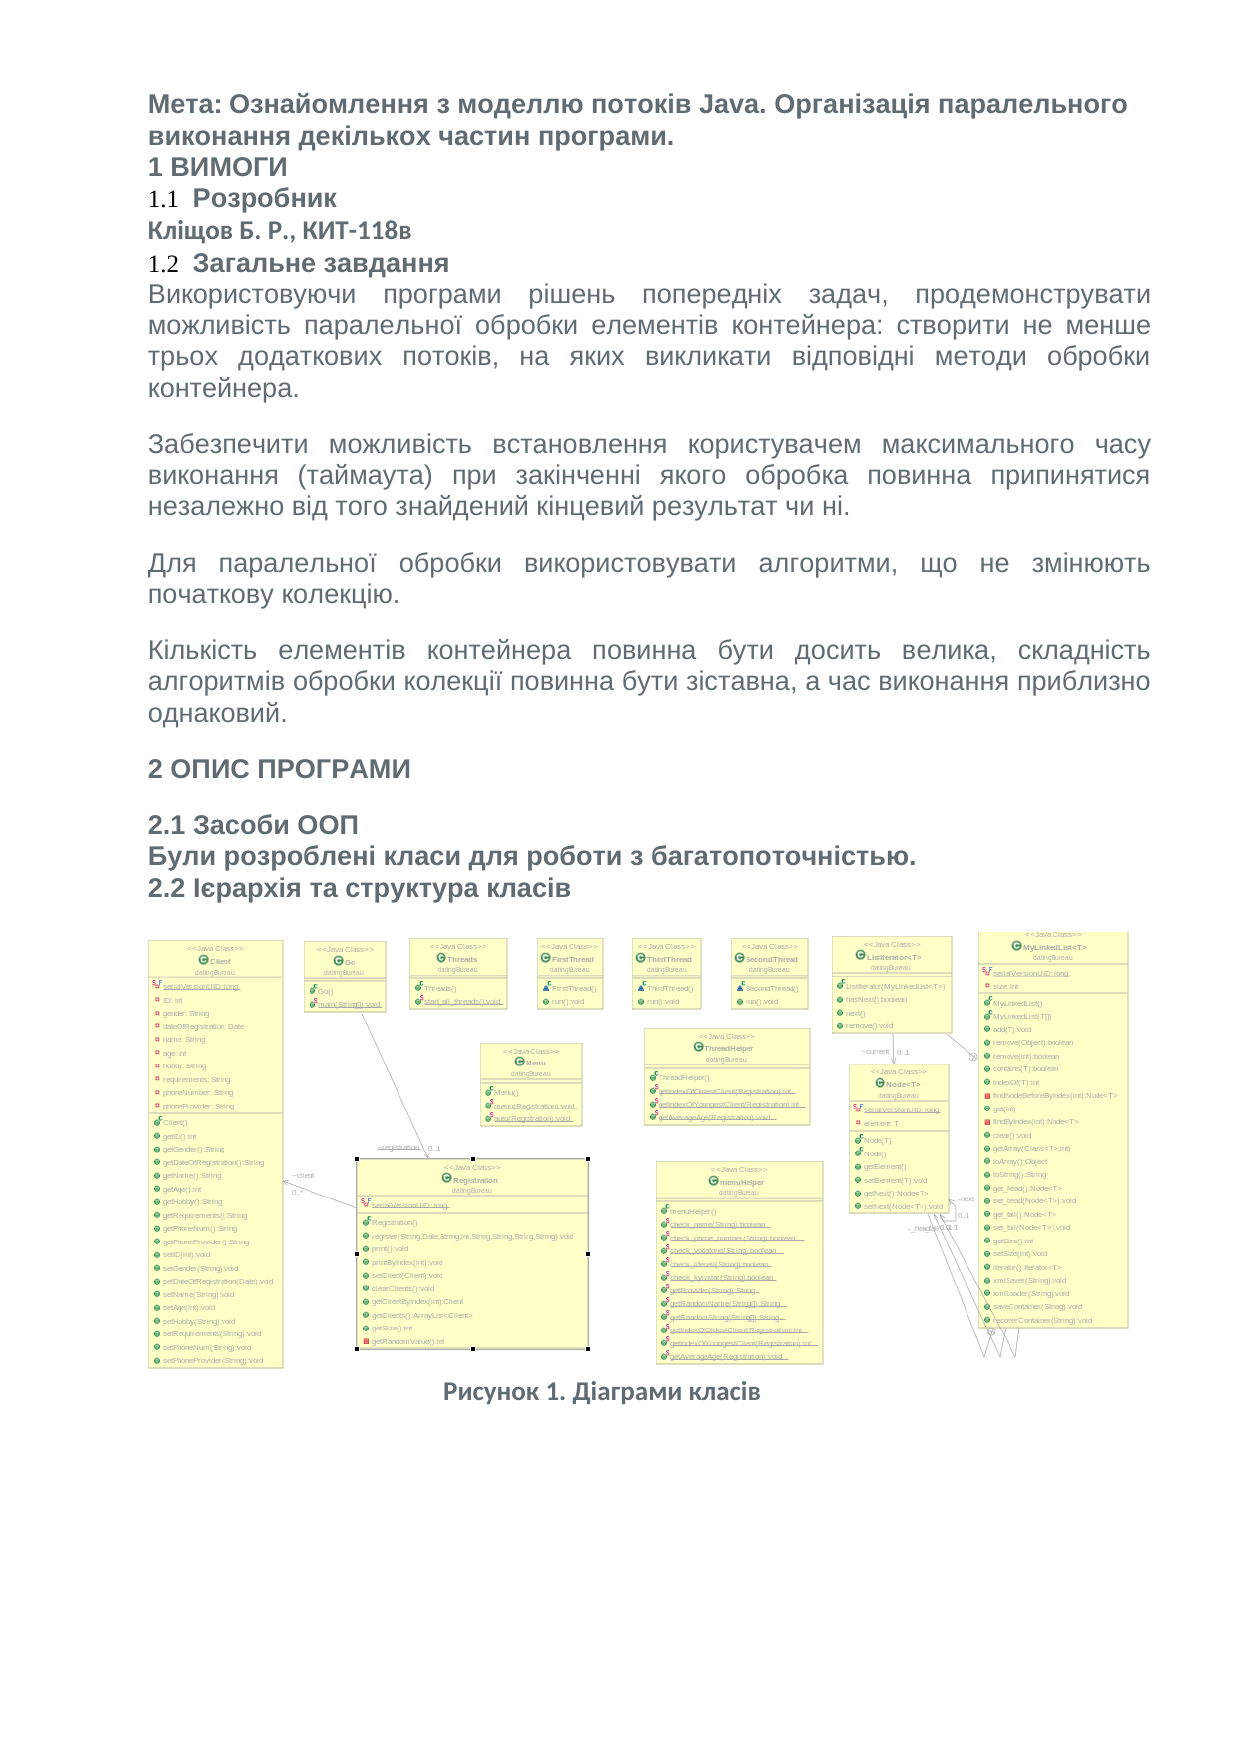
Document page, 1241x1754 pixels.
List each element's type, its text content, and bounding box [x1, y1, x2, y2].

text Забезпечити можливість встановлення користувачем максимального часу виконання (таймаута) при закінченні якого обробка повинна припинятися незалежно від того знайдений кінцевий результат чи ні. [148, 428, 1152, 522]
list Загальне завдання [148, 247, 1152, 278]
list Розробник [148, 182, 1152, 213]
text Кількість елементів контейнера повинна бути досить велика, складність алгоритмів обробки колекції повинна бути зіставна, а час виконання приблизно однаковий. [148, 634, 1152, 728]
picture [136, 932, 1141, 1374]
text 2 ОПИС ПРОГРАМИ [148, 753, 1152, 784]
text Були розроблені класи для роботи з багатопоточністью. [148, 840, 1152, 872]
text Рисунок 1. Діаграми класів [148, 932, 1152, 1407]
text Мета: Ознайомлення з моделлю потоків Java. Організація паралельного виконання декількох частин програми. [148, 88, 1152, 151]
text 2.1 Засоби ООП [148, 809, 1152, 840]
text Кліщов Б. Р., КИТ-118в [148, 213, 1152, 247]
text 2.2 Ієрархія та структура класів [148, 872, 1152, 903]
text 1 ВИМОГИ [148, 151, 1152, 182]
text Використовуючи програми рішень попередніх задач, продемонструвати можливість паралельної обробки елементів контейнера: створити не менше трьох додаткових потоків, на яких викликати відповідні методи обробки контейнера. [148, 278, 1152, 403]
text Для паралельної обробки використовувати алгоритми, що не змінюють початкову колекцію. [148, 547, 1152, 609]
